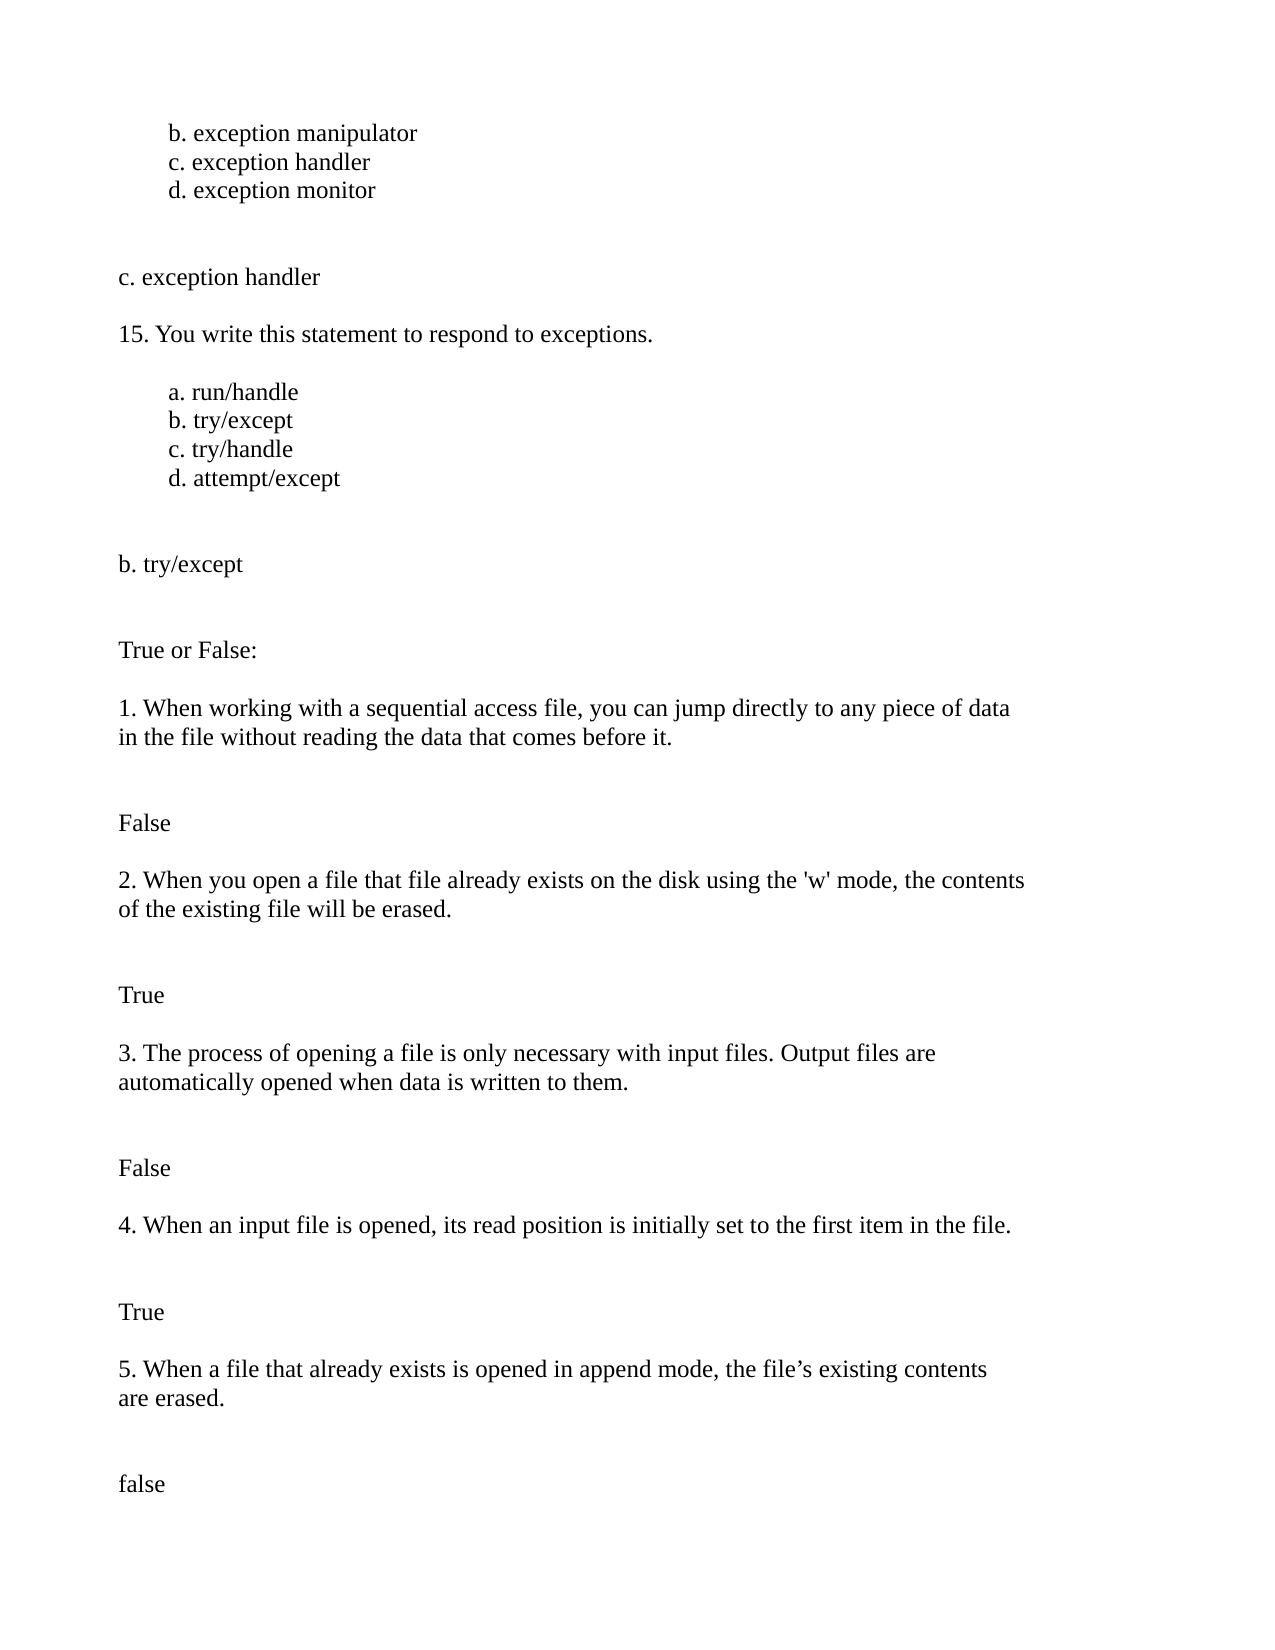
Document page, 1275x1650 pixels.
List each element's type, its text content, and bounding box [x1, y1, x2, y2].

text 15. You write this statement to respond to exceptions. [118, 319, 1157, 348]
text b. try/except [118, 549, 1157, 578]
text d. exception monitor [118, 176, 1157, 204]
text of the existing file will be erased. [118, 894, 1157, 923]
text 3. The process of opening a file is only necessary with input files. Output files are [118, 1038, 1157, 1067]
text c. exception handler [118, 147, 1157, 176]
text b. try/except [118, 406, 1157, 434]
text c. exception handler [118, 262, 1157, 291]
text 4. When an input file is opened, its read position is initially set to the first item in the file. [118, 1211, 1157, 1239]
text b. exception manipulator [118, 118, 1157, 147]
text False [118, 1153, 1157, 1182]
text automatically opened when data is written to them. [118, 1067, 1157, 1096]
text False [118, 808, 1157, 837]
text True or False: [118, 636, 1157, 664]
text are erased. [118, 1383, 1157, 1412]
text True [118, 981, 1157, 1009]
text 2. When you open a file that file already exists on the disk using the 'w' mode, the contents [118, 866, 1157, 894]
text 5. When a file that already exists is opened in append mode, the file’s existing contents [118, 1354, 1157, 1383]
text a. run/handle [118, 377, 1157, 406]
text in the file without reading the data that comes before it. [118, 722, 1157, 751]
text false [118, 1469, 1157, 1498]
text 1. When working with a sequential access file, you can jump directly to any piece of data [118, 693, 1157, 722]
text c. try/handle [118, 434, 1157, 463]
text d. attempt/except [118, 463, 1157, 492]
text True [118, 1297, 1157, 1326]
